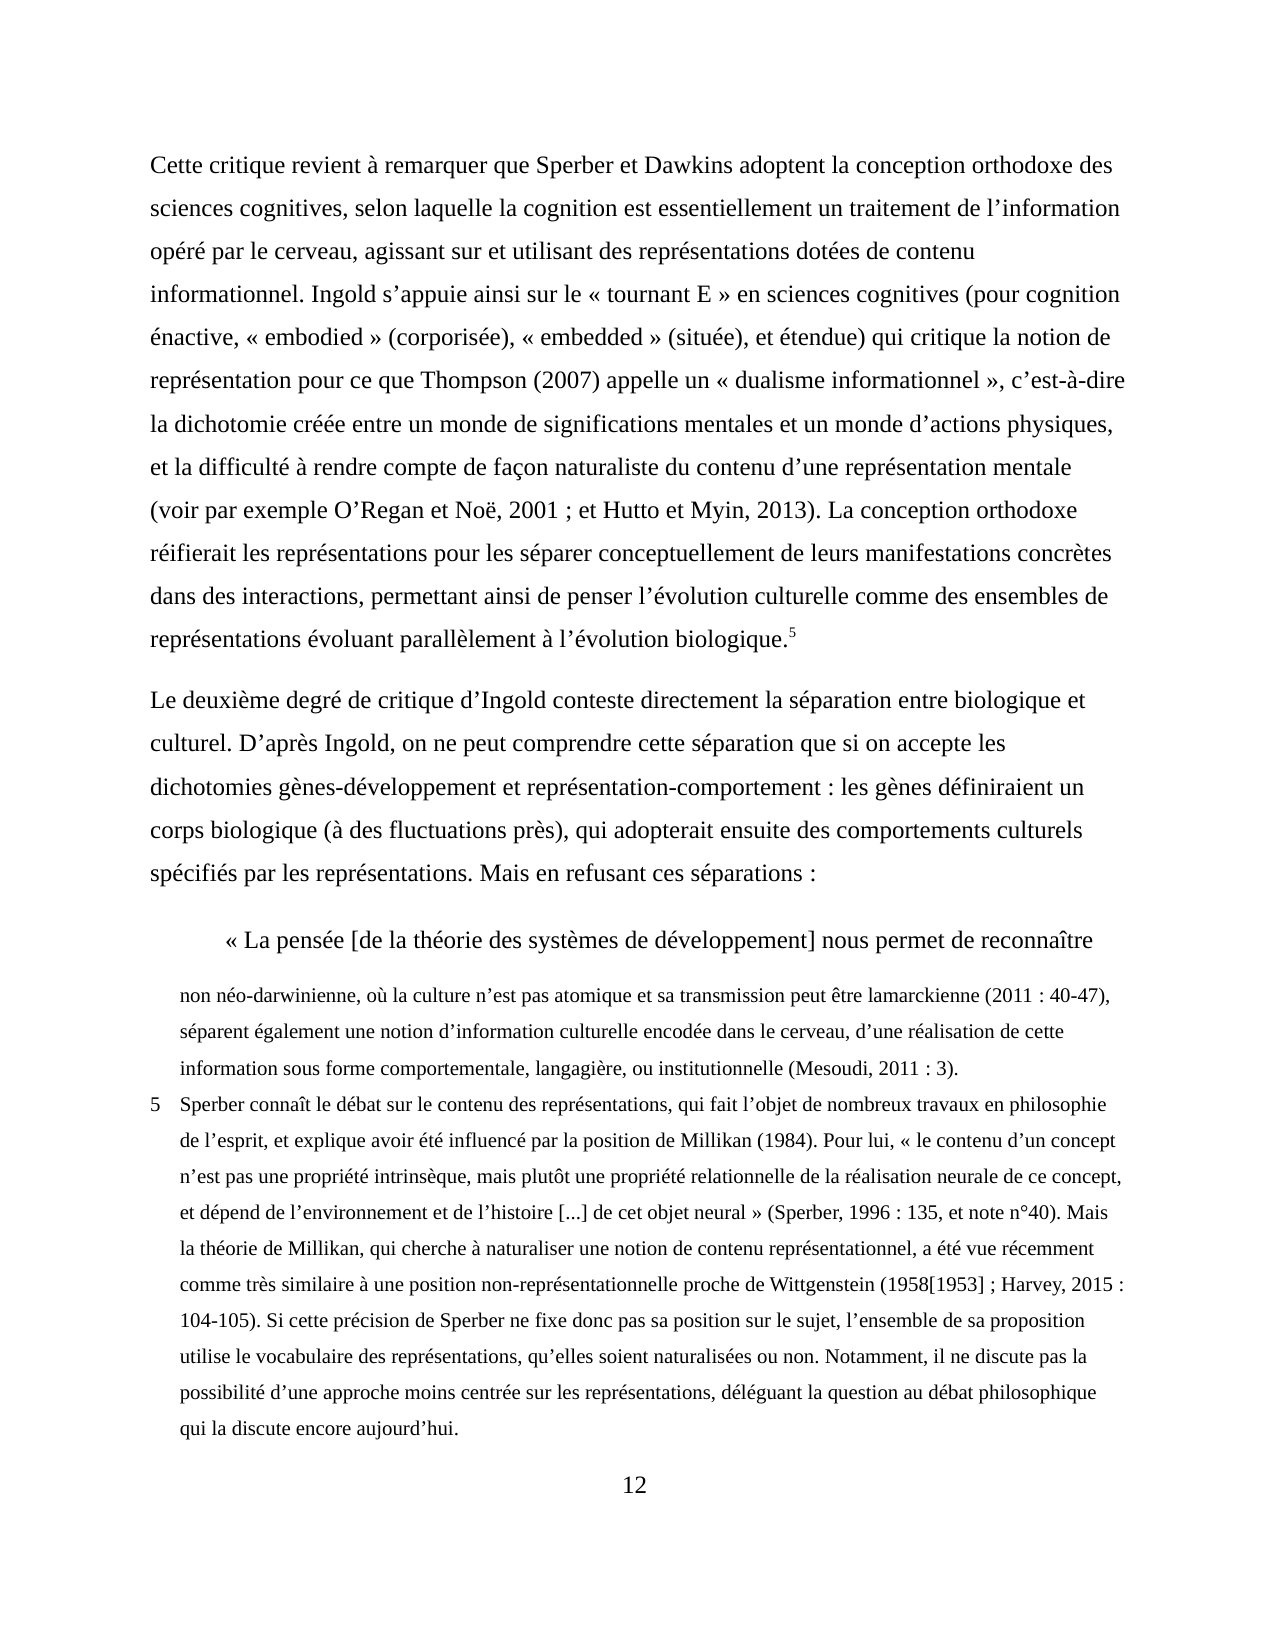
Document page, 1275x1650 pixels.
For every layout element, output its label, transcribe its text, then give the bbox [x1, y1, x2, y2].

text non néo-darwinienne, où la culture n’est pas atomique et sa transmission peut être lamarckienne (2011 : 40‑47), séparent également une notion d’information culturelle encodée dans le cerveau, d’une réalisation de cette information sous forme comportementale, langagière, ou institutionnelle (Mesoudi, 2011 : 3). [150, 983, 1125, 1079]
text « La pensée [de la théorie des systèmes de développement] nous permet de reconnaître [225, 925, 1125, 954]
text Cette critique revient à remarquer que Sperber et Dawkins adoptent la conception orthodoxe des sciences cognitives, selon laquelle la cognition est essentiellement un traitement de l’information opéré par le cerveau, agissant sur et utilisant des représentations dotées de contenu informationnel. Ingold s’appuie ainsi sur le « tournant E » en sciences cognitives (pour cognition énactive, « embodied » (corporisée), « embedded » (située), et étendue) qui critique la notion de représentation pour ce que Thompson (2007) appelle un « dualisme informationnel », c’est-à-dire la dichotomie créée entre un monde de significations mentales et un monde d’actions physiques, et la difficulté à rendre compte de façon naturaliste du contenu d’une représentation mentale (voir par exemple O’Regan et Noë, 2001 ; et Hutto et Myin, 2013). La conception orthodoxe réifierait les représentations pour les séparer conceptuellement de leurs manifestations concrètes dans des interactions, permettant ainsi de penser l’évolution culturelle comme des ensembles de représentations évoluant parallèlement à l’évolution biologique. [150, 150, 1125, 653]
text Sperber connaît le débat sur le contenu des représentations, qui fait l’objet de nombreux travaux en philosophie de l’esprit, et explique avoir été influencé par la position de Millikan (1984). Pour lui, « le contenu d’un concept n’est pas une propriété intrinsèque, mais plutôt une propriété relationnelle de la réalisation neurale de ce concept, et dépend de l’environnement et de l’histoire [...] de cet objet neural » (Sperber, 1996 : 135, et note n°40). Mais la théorie de Millikan, qui cherche à naturaliser une notion de contenu représentationnel, a été vue récemment comme très similaire à une position non-représentationnelle proche de Wittgenstein (1958[1953] ; Harvey, 2015 : 104‑105). Si cette précision de Sperber ne fixe donc pas sa position sur le sujet, l’ensemble de sa proposition utilise le vocabulaire des représentations, qu’elles soient naturalisées ou non. Notamment, il ne discute pas la possibilité d’une approche moins centrée sur les représentations, déléguant la question au débat philosophique qui la discute encore aujourd’hui. [150, 1092, 1125, 1440]
text Le deuxième degré de critique d’Ingold conteste directement la séparation entre biologique et culturel. D’après Ingold, on ne peut comprendre cette séparation que si on accepte les dichotomies gènes-développement et représentation-comportement : les gènes définiraient un corps biologique (à des fluctuations près), qui adopterait ensuite des comportements culturels spécifiés par les représentations. Mais en refusant ces séparations : [150, 685, 1125, 887]
